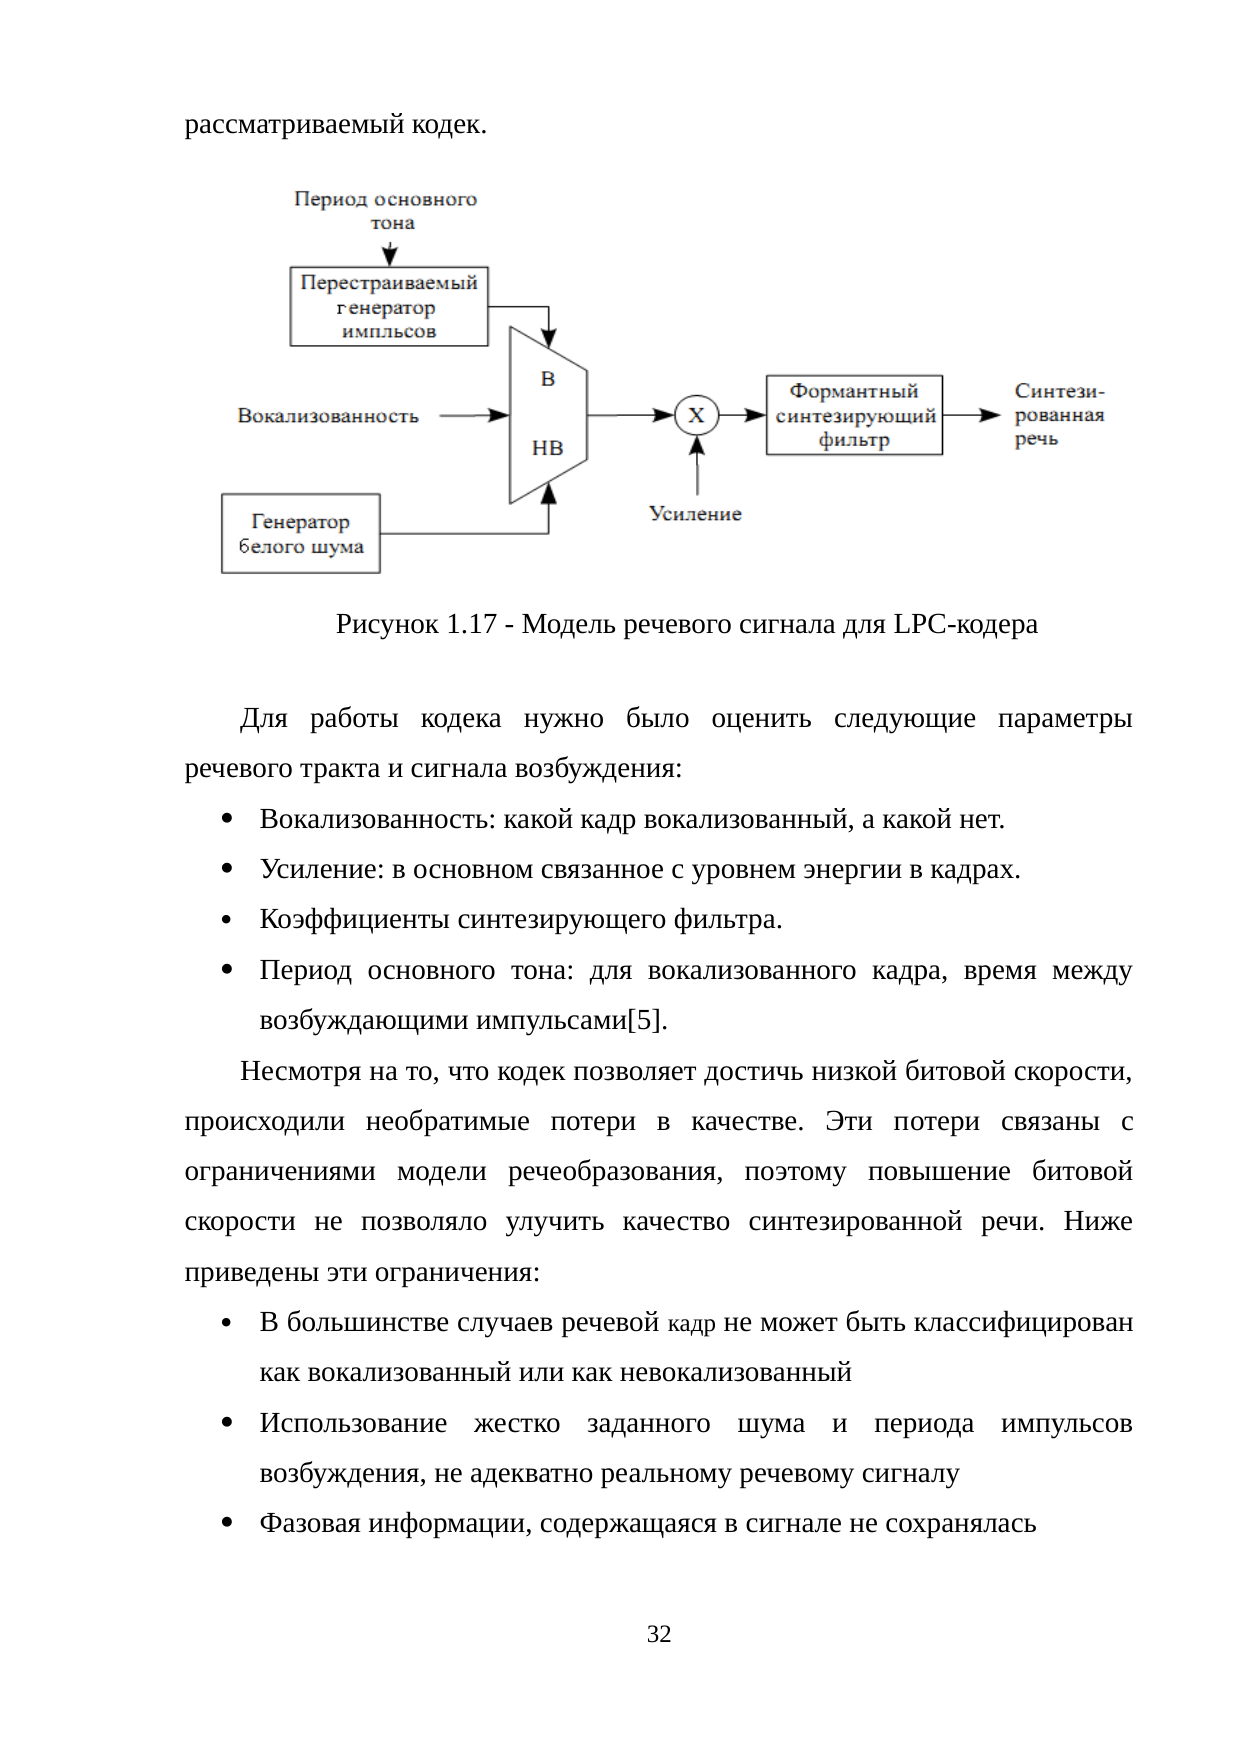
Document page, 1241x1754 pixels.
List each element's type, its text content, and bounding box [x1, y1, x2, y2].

list Использование жестко заданного шума и периода импульсов возбуждения, не адекватно реальному речевому сигналу [222, 1405, 1134, 1489]
list В большинстве случаев речевой кадр не может быть классифицирован как вокализованный или как невокализованный [222, 1304, 1134, 1388]
list Период основного тона: для вокализованного кадра, время между возбуждающими импульсами[5]. [222, 952, 1134, 1036]
text Несмотря на то, что кодек позволяет достичь низкой битовой скорости, происходили необратимые потери в качестве. Эти потери связаны с ограничениями модели речеобразования, поэтому повышение битовой скорости не позволяло улучить качество синтезированной речи. Ниже приведены эти ограничения: [184, 1053, 1134, 1287]
text Для работы кодека нужно было оценить следующие параметры речевого тракта и сигнала возбуждения: [184, 700, 1134, 784]
list Коэффициенты синтезирующего фильтра. [222, 902, 1134, 935]
list Усиление: в основном связанное с уровнем энергии в кадрах. [222, 851, 1134, 885]
text Рисунок 1.17 - Модель речевого сигнала для LPC-кодера [184, 185, 1134, 640]
text рассматриваемый кодек. [184, 106, 1134, 140]
list Вокализованность: какой кадр вокализованный, а какой нет. [222, 801, 1134, 834]
list Фазовая информации, содержащаяся в сигнале не сохранялась [222, 1506, 1134, 1539]
